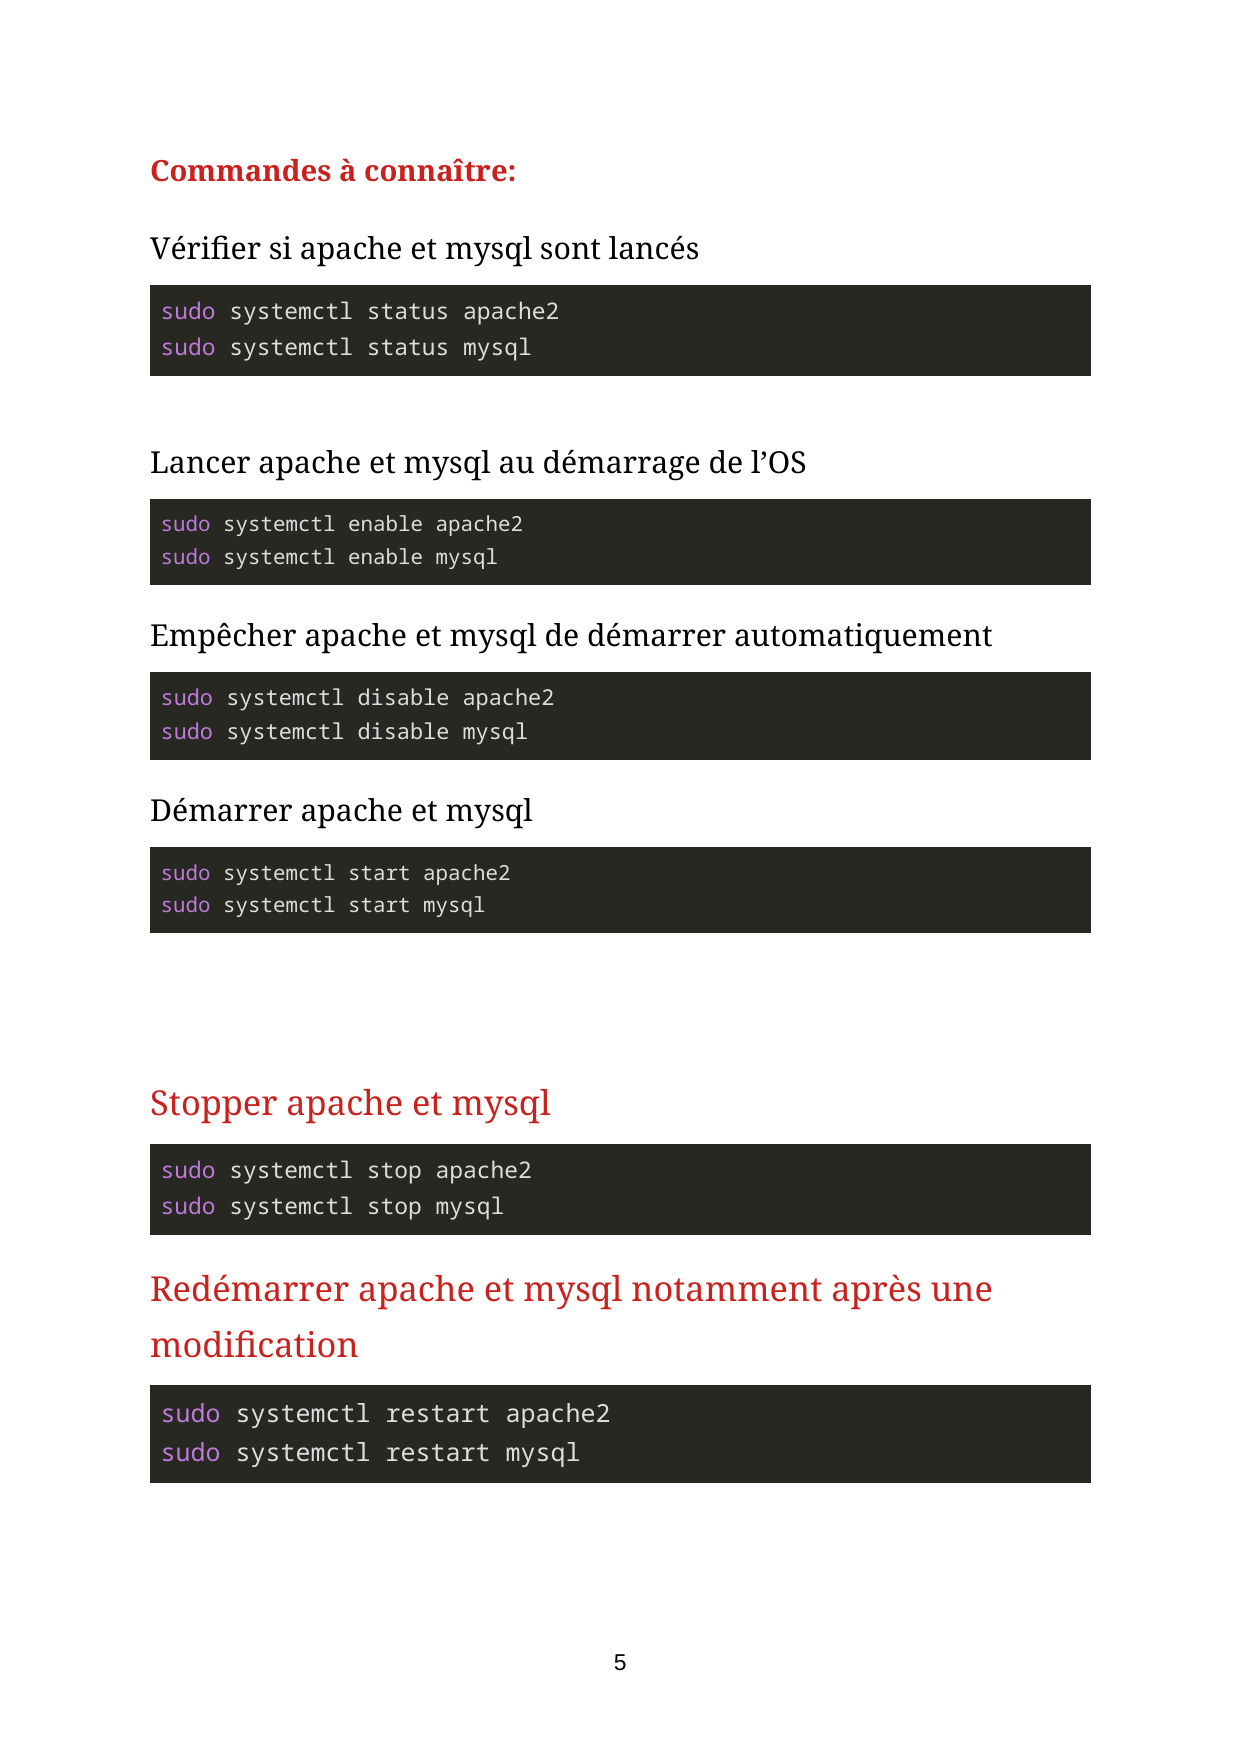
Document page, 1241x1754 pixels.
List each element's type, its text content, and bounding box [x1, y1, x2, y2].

table_header sudo systemctl restart apache2 sudo systemctl restart mysql [150, 1385, 1091, 1483]
subtitle Lancer apache et mysql au démarrage de l’OS [150, 441, 1090, 483]
subtitle Commandes à connaître: [150, 150, 1090, 190]
table_header sudo systemctl enable apache2 sudo systemctl enable mysql [150, 499, 1091, 585]
subtitle Empêcher apache et mysql de démarrer automatiquement [150, 614, 1090, 655]
table_header sudo systemctl start apache2 sudo systemctl start mysql [150, 847, 1091, 933]
table_header sudo systemctl stop apache2 sudo systemctl stop mysql [150, 1144, 1091, 1235]
subtitle Vérifier si apache et mysql sont lancés [150, 227, 1090, 268]
subtitle Démarrer apache et mysql [150, 789, 1090, 831]
subtitle Redémarrer apache et mysql notamment après une modification [150, 1264, 1090, 1368]
table_header sudo systemctl disable apache2 sudo systemctl disable mysql [150, 672, 1091, 760]
subtitle Stopper apache et mysql [150, 1079, 1090, 1126]
table_header sudo systemctl status apache2 sudo systemctl status mysql [150, 285, 1091, 376]
